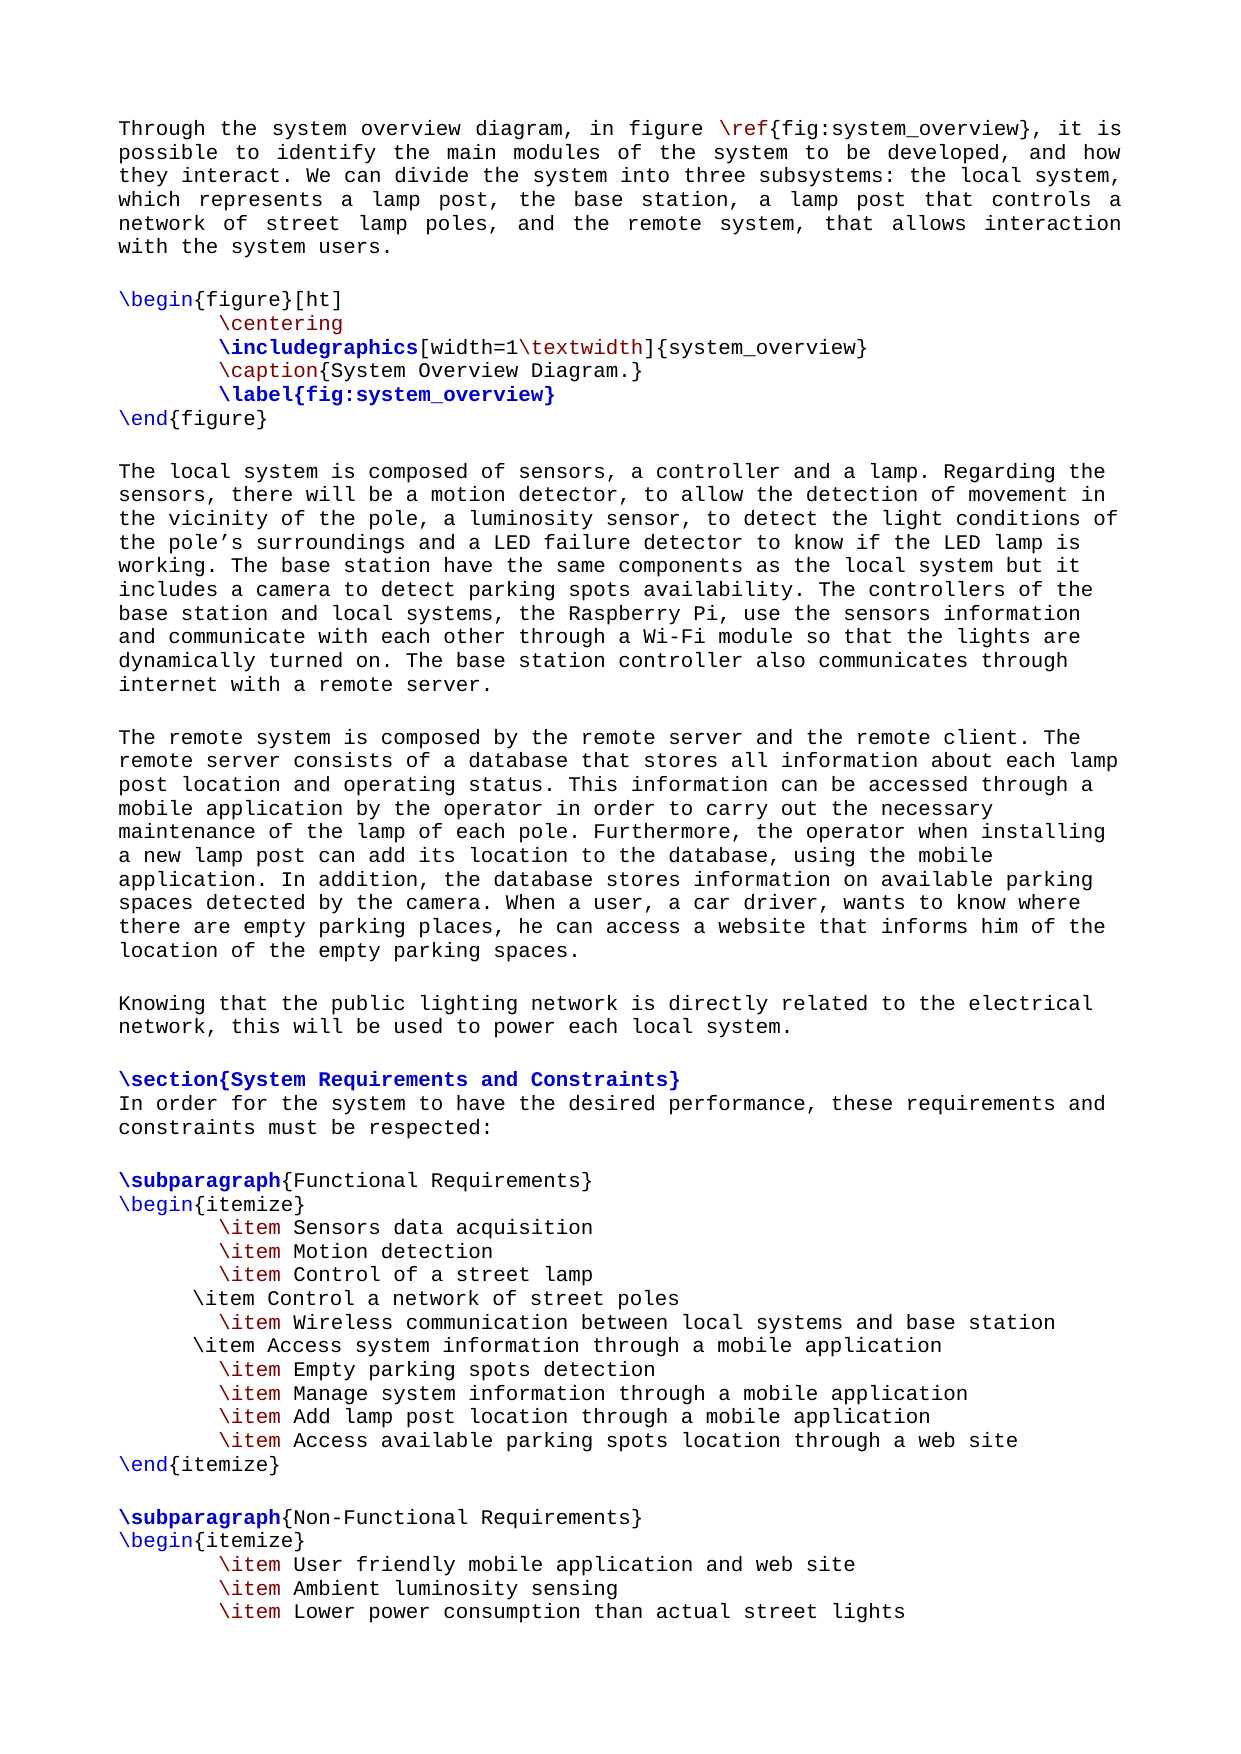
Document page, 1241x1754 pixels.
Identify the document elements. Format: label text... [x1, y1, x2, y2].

text The local system is composed of sensors, a controller and a lamp. Regarding the sensors, there will be a motion detector, to allow the detection of movement in the vicinity of the pole, a luminosity sensor, to detect the light conditions of the pole’s surroundings and a LED failure detector to know if the LED lamp is working. The base station have the same components as the local system but it includes a camera to detect parking spots availability. The controllers of the base station and local systems, the Raspberry Pi, use the sensors information and communicate with each other through a Wi-Fi module so that the lights are dynamically turned on. The base station controller also communicates through internet with a remote server. [118, 461, 1122, 697]
text \item Wireless communication between local systems and base station [118, 1312, 1122, 1335]
text \item Add lamp post location through a mobile application [118, 1406, 1122, 1430]
text \item Sensors data acquisition [118, 1217, 1122, 1241]
text \end{figure} [118, 408, 1122, 431]
text \item Manage system information through a mobile application [118, 1383, 1122, 1406]
text \begin{itemize} [118, 1530, 1122, 1554]
text \caption{System Overview Diagram.} [118, 360, 1122, 384]
text \item User friendly mobile application and web site [118, 1554, 1122, 1578]
text \item Control of a street lamp [118, 1264, 1122, 1288]
text \subparagraph{Functional Requirements} [118, 1170, 1122, 1193]
text \item Lower power consumption than actual street lights [118, 1601, 1122, 1625]
text \begin{itemize} [118, 1193, 1122, 1217]
text \includegraphics[width=1\textwidth]{system_overview} [118, 337, 1122, 360]
text \centering [118, 313, 1122, 337]
text Knowing that the public lighting network is directly related to the electrical network, this will be used to power each local system. [118, 993, 1122, 1040]
text \subparagraph{Non-Functional Requirements} [118, 1507, 1122, 1530]
text \item Access available parking spots location through a web site [118, 1430, 1122, 1454]
text The remote system is composed by the remote server and the remote client. The remote server consists of a database that stores all information about each lamp post location and operating status. This information can be accessed through a mobile application by the operator in order to carry out the necessary maintenance of the lamp of each pole. Furthermore, the operator when installing a new lamp post can add its location to the database, using the mobile application. In addition, the database stores information on available parking spaces detected by the camera. When a user, a car driver, wants to know where there are empty parking places, he can access a website that informs him of the location of the empty parking spaces. [118, 727, 1122, 963]
text \end{itemize} [118, 1454, 1122, 1477]
text \item Motion detection [118, 1241, 1122, 1264]
text \item Empty parking spots detection [118, 1359, 1122, 1383]
text \item Access system information through a mobile application [118, 1335, 1122, 1359]
text \section{System Requirements and Constraints} [118, 1069, 1122, 1093]
text \item Control a network of street poles [118, 1288, 1122, 1312]
text \begin{figure}[ht] [118, 289, 1122, 313]
text \label{fig:system_overview} [118, 384, 1122, 408]
text In order for the system to have the desired performance, these requirements and constraints must be respected: [118, 1093, 1122, 1140]
text Through the system overview diagram, in figure \ref{fig:system_overview}, it is possible to identify the main modules of the system to be developed, and how they interact. We can divide the system into three subsystems: the local system, which represents a lamp post, the base station, a lamp post that controls a network of street lamp poles, and the remote system, that allows interaction with the system users. [118, 118, 1122, 260]
text \item Ambient luminosity sensing [118, 1578, 1122, 1601]
